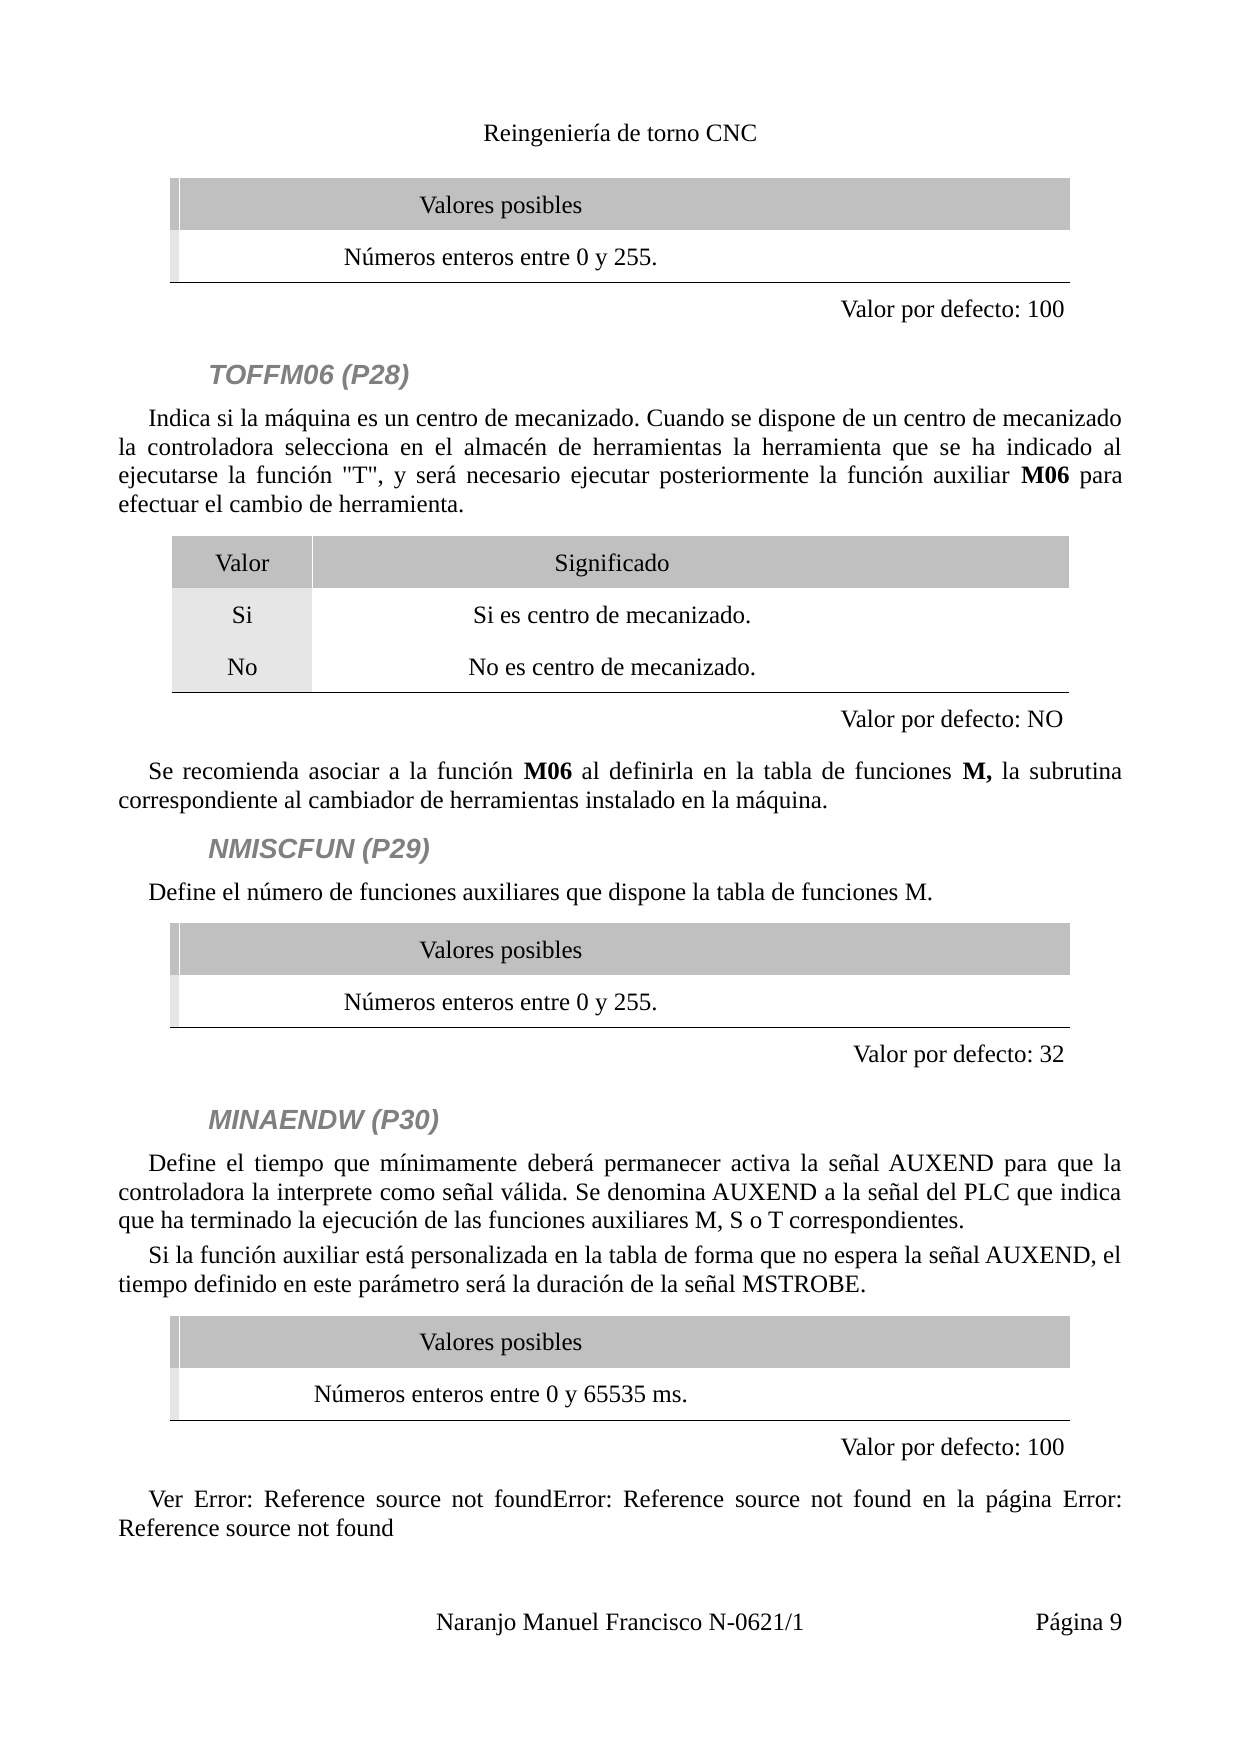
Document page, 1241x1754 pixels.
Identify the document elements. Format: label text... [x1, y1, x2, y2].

table_cell Números enteros entre 0 y 255. [180, 975, 822, 1027]
table_cell Si [172, 588, 312, 640]
table_cell [170, 230, 179, 282]
table_cell No es centro de mecanizado. [313, 640, 912, 692]
table_header Valores posibles [180, 1316, 822, 1368]
table_cell [912, 588, 1069, 640]
table_header Valores posibles [180, 923, 822, 975]
table_header Significado [313, 536, 912, 588]
text Se recomienda asociar a la función M06 al definirla en la tabla de funciones M, la subrutina correspondiente al cambiador de herramientas instalado en la máquina. [118, 756, 1122, 814]
subtitle TOFFM06 (P28) [118, 359, 1122, 391]
text Si la función auxiliar está personalizada en la tabla de forma que no espera la señal AUXEND, el tiempo definido en este parámetro será la duración de la señal MSTROBE. [118, 1240, 1122, 1298]
table_header Valor [172, 536, 312, 588]
table_cell [170, 1368, 179, 1420]
table_cell Números enteros entre 0 y 255. [180, 230, 822, 282]
table_header [822, 178, 1070, 230]
text Define el tiempo que mínimamente deberá permanecer activa la señal AUXEND para que la controladora la interprete como señal válida. Se denomina AUXEND a la señal del PLC que indica que ha terminado la ejecución de las funciones auxiliares M, S o T correspondientes. [118, 1148, 1122, 1234]
table_cell [912, 640, 1069, 692]
table_cell Valor por defecto: 32 [170, 1028, 1070, 1079]
table_header [822, 1316, 1070, 1368]
table_header [822, 923, 1070, 975]
table_cell [822, 230, 1070, 282]
table_cell Valor por defecto: 100 [170, 1421, 1070, 1472]
table_cell [170, 975, 179, 1027]
text Indica si la máquina es un centro de mecanizado. Cuando se dispone de un centro de mecanizado la controladora selecciona en el almacén de herramientas la herramienta que se ha indicado al ejecutarse la función "T", y será necesario ejecutar posteriormente la función auxiliar M06 para efectuar el cambio de herramienta. [118, 403, 1122, 518]
table_cell Valor por defecto: 100 [170, 283, 1070, 334]
table_cell [822, 975, 1070, 1027]
table_cell Números enteros entre 0 y 65535 ms. [180, 1368, 822, 1420]
table_header [912, 536, 1069, 588]
table_header Valores posibles [180, 178, 822, 230]
table_cell Valor por defecto: NO [172, 693, 1069, 744]
subtitle MINAENDW (P30) [118, 1104, 1122, 1136]
text Ver Error: no se encontró el origen de la referenciaError: no se encontró el origen de la referencia en la página Error: no se encontró el origen de la referencia [118, 1484, 1122, 1541]
table_header [170, 1316, 179, 1368]
text Define el número de funciones auxiliares que dispone la tabla de funciones M. [118, 877, 1122, 905]
table_header [170, 923, 179, 975]
subtitle NMISCFUN (P29) [118, 832, 1122, 864]
table_cell Si es centro de mecanizado. [313, 588, 912, 640]
table_cell No [172, 640, 312, 692]
table_cell [822, 1368, 1070, 1420]
table_header [170, 178, 179, 230]
